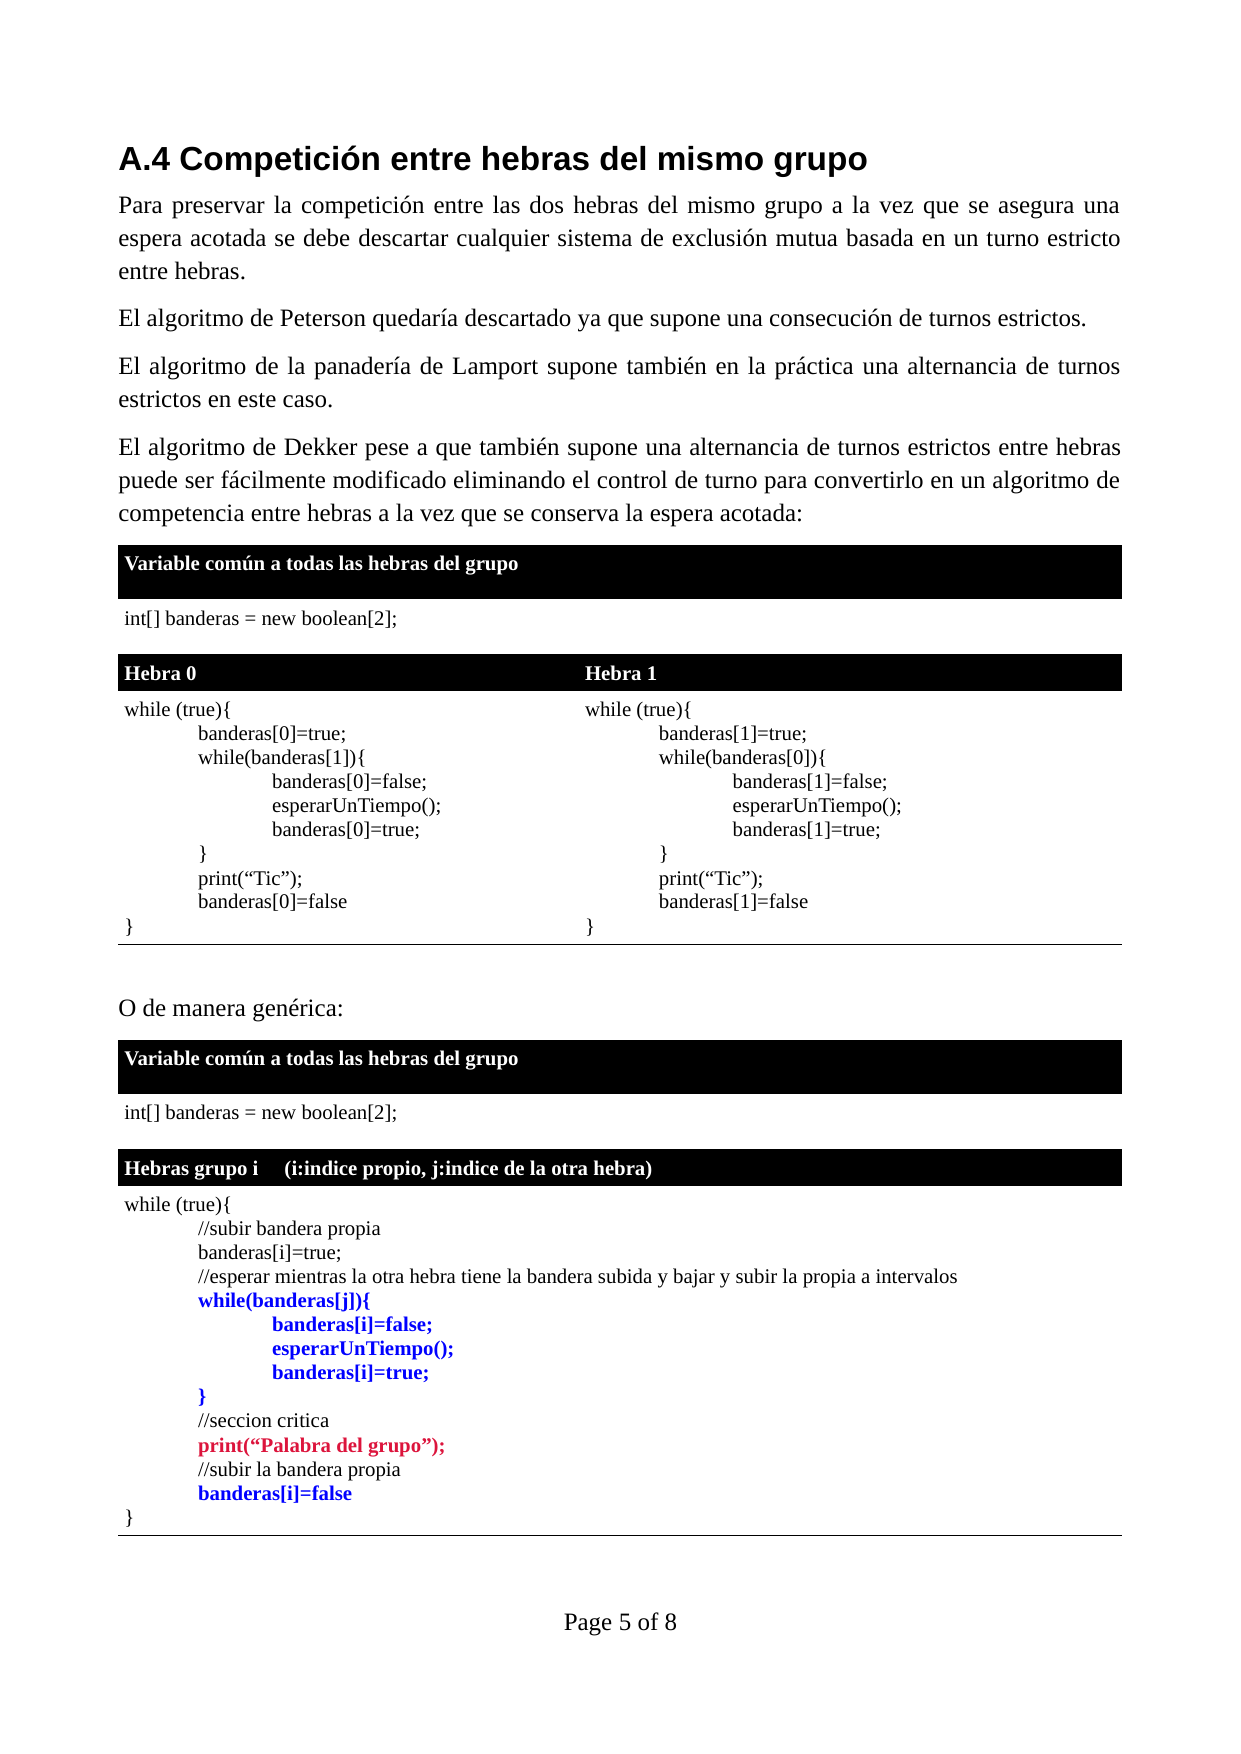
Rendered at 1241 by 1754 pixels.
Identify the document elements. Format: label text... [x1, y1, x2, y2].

table_cell int[] banderas = new boolean[2]; [118, 600, 1122, 653]
table_header Hebra 0 [118, 655, 579, 691]
table_header Hebras grupo i (i:indice propio, j:indice de la otra hebra) [118, 1150, 1122, 1186]
text El algoritmo de Dekker pese a que también supone una alternancia de turnos estrictos entre hebras puede ser fácilmente modificado eliminando el control de turno para convertirlo en un algoritmo de competencia entre hebras a la vez que se conserva la espera acotada: [118, 432, 1122, 527]
text O de manera genérica: [118, 993, 1122, 1021]
text El algoritmo de la panadería de Lamport supone también en la práctica una alternancia de turnos estrictos en este caso. [118, 351, 1122, 413]
table_cell int[] banderas = new boolean[2]; [118, 1094, 1122, 1148]
table_header Variable común a todas las hebras del grupo [118, 545, 1122, 599]
subtitle A.4 Competición entre hebras del mismo grupo [118, 139, 1122, 177]
table_header Hebra 1 [579, 655, 1122, 691]
table_cell while (true){ //subir bandera propia banderas[i]=true; //esperar mientras la otra hebra tiene la bandera subida y bajar y subir la propia a intervalos while(banderas[j]){ banderas[i]=false; esperarUnTiempo(); banderas[i]=true; } //seccion critica print(“Palabra del grupo”); //subir la bandera propia banderas[i]=false } [118, 1186, 1122, 1535]
table_header Variable común a todas las hebras del grupo [118, 1040, 1122, 1094]
table_cell while (true){ banderas[1]=true; while(banderas[0]){ banderas[1]=false; esperarUnTiempo(); banderas[1]=true; } print(“Tic”); banderas[1]=false } [579, 691, 1122, 943]
table_cell while (true){ banderas[0]=true; while(banderas[1]){ banderas[0]=false; esperarUnTiempo(); banderas[0]=true; } print(“Tic”); banderas[0]=false } [118, 691, 579, 943]
text El algoritmo de Peterson quedaría descartado ya que supone una consecución de turnos estrictos. [118, 303, 1122, 332]
text Para preservar la competición entre las dos hebras del mismo grupo a la vez que se asegura una espera acotada se debe descartar cualquier sistema de exclusión mutua basada en un turno estricto entre hebras. [118, 190, 1122, 285]
